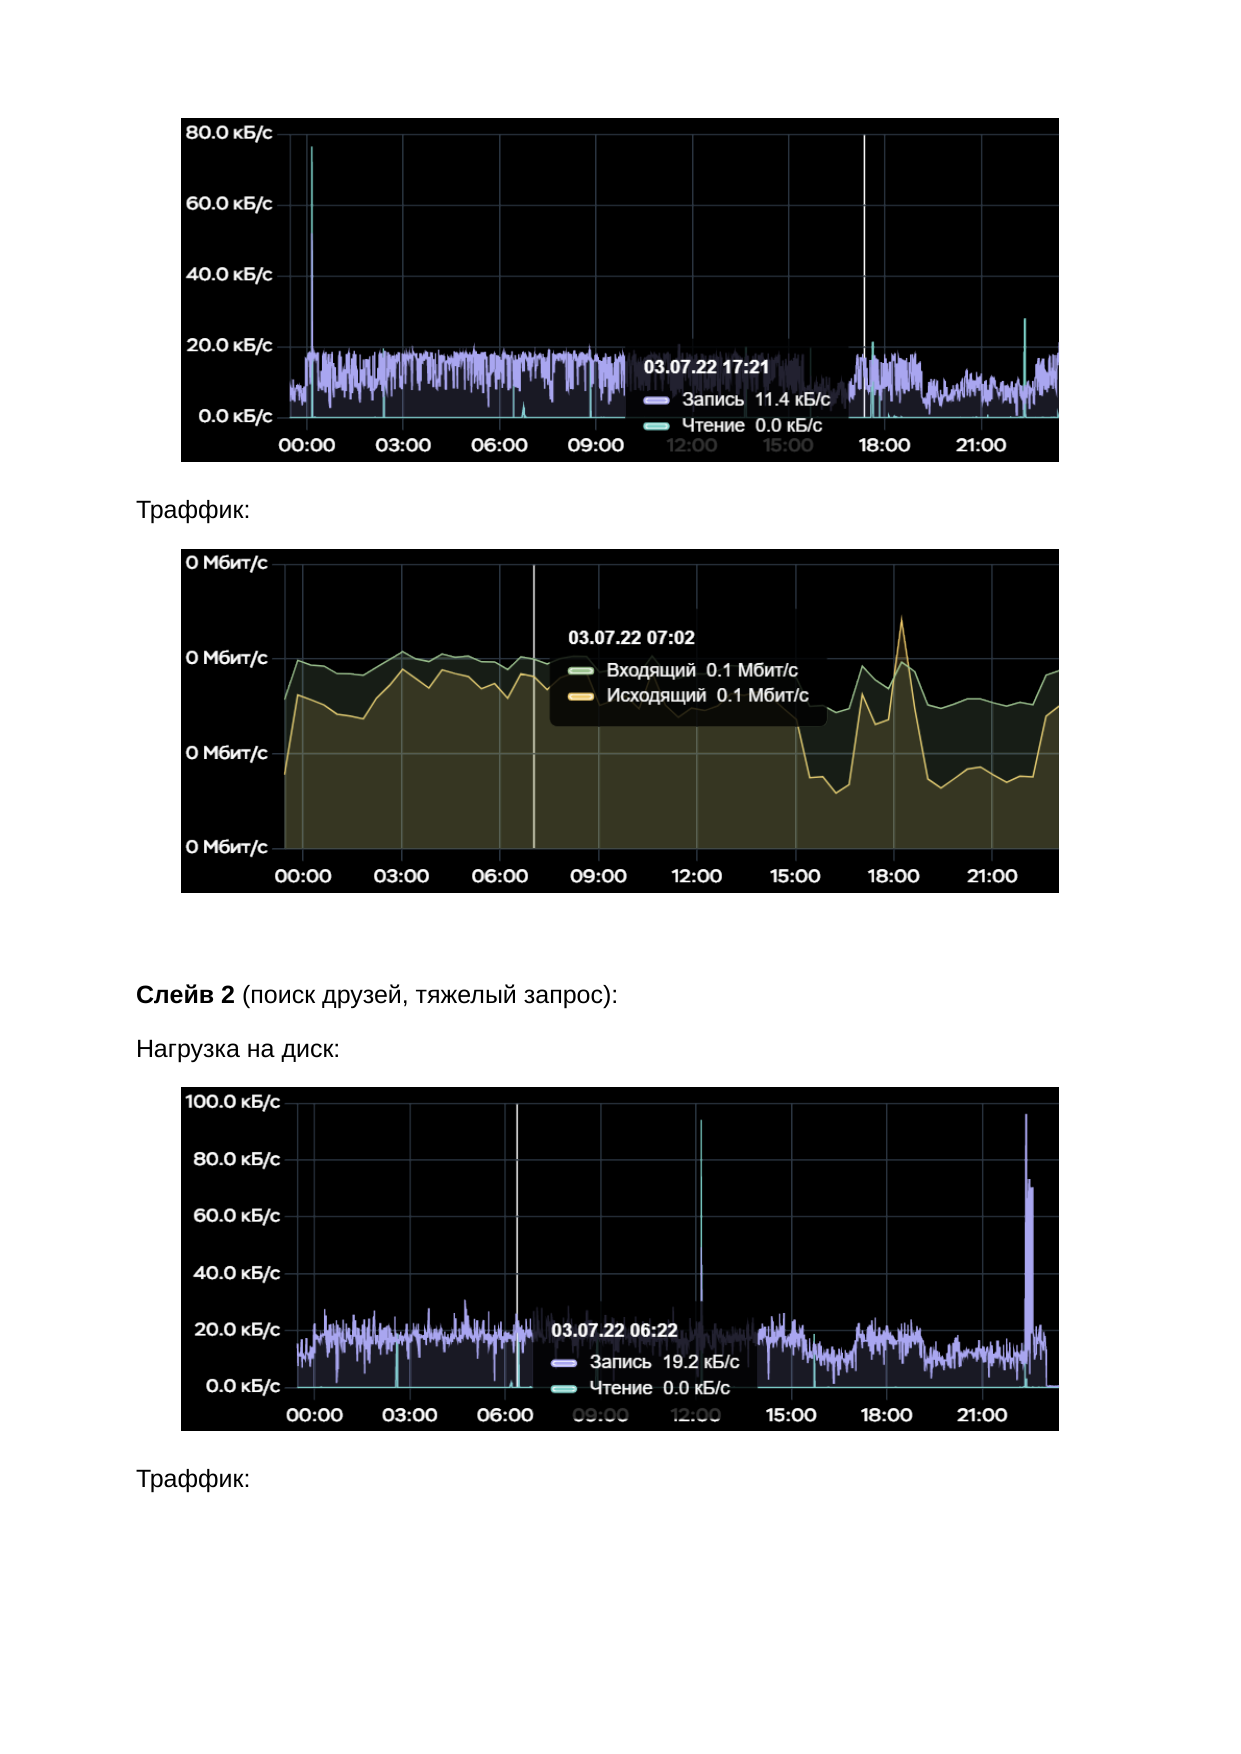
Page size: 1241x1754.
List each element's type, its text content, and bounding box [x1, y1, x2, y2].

text Траффик: [136, 495, 1122, 524]
text Слейв 2 (поиск друзей, тяжелый запрос): [136, 980, 1122, 1008]
text Нагрузка на диск: [136, 1034, 1122, 1062]
picture [181, 1087, 1060, 1432]
text Траффик: [136, 1464, 1122, 1493]
picture [181, 548, 1060, 893]
picture [181, 118, 1060, 462]
